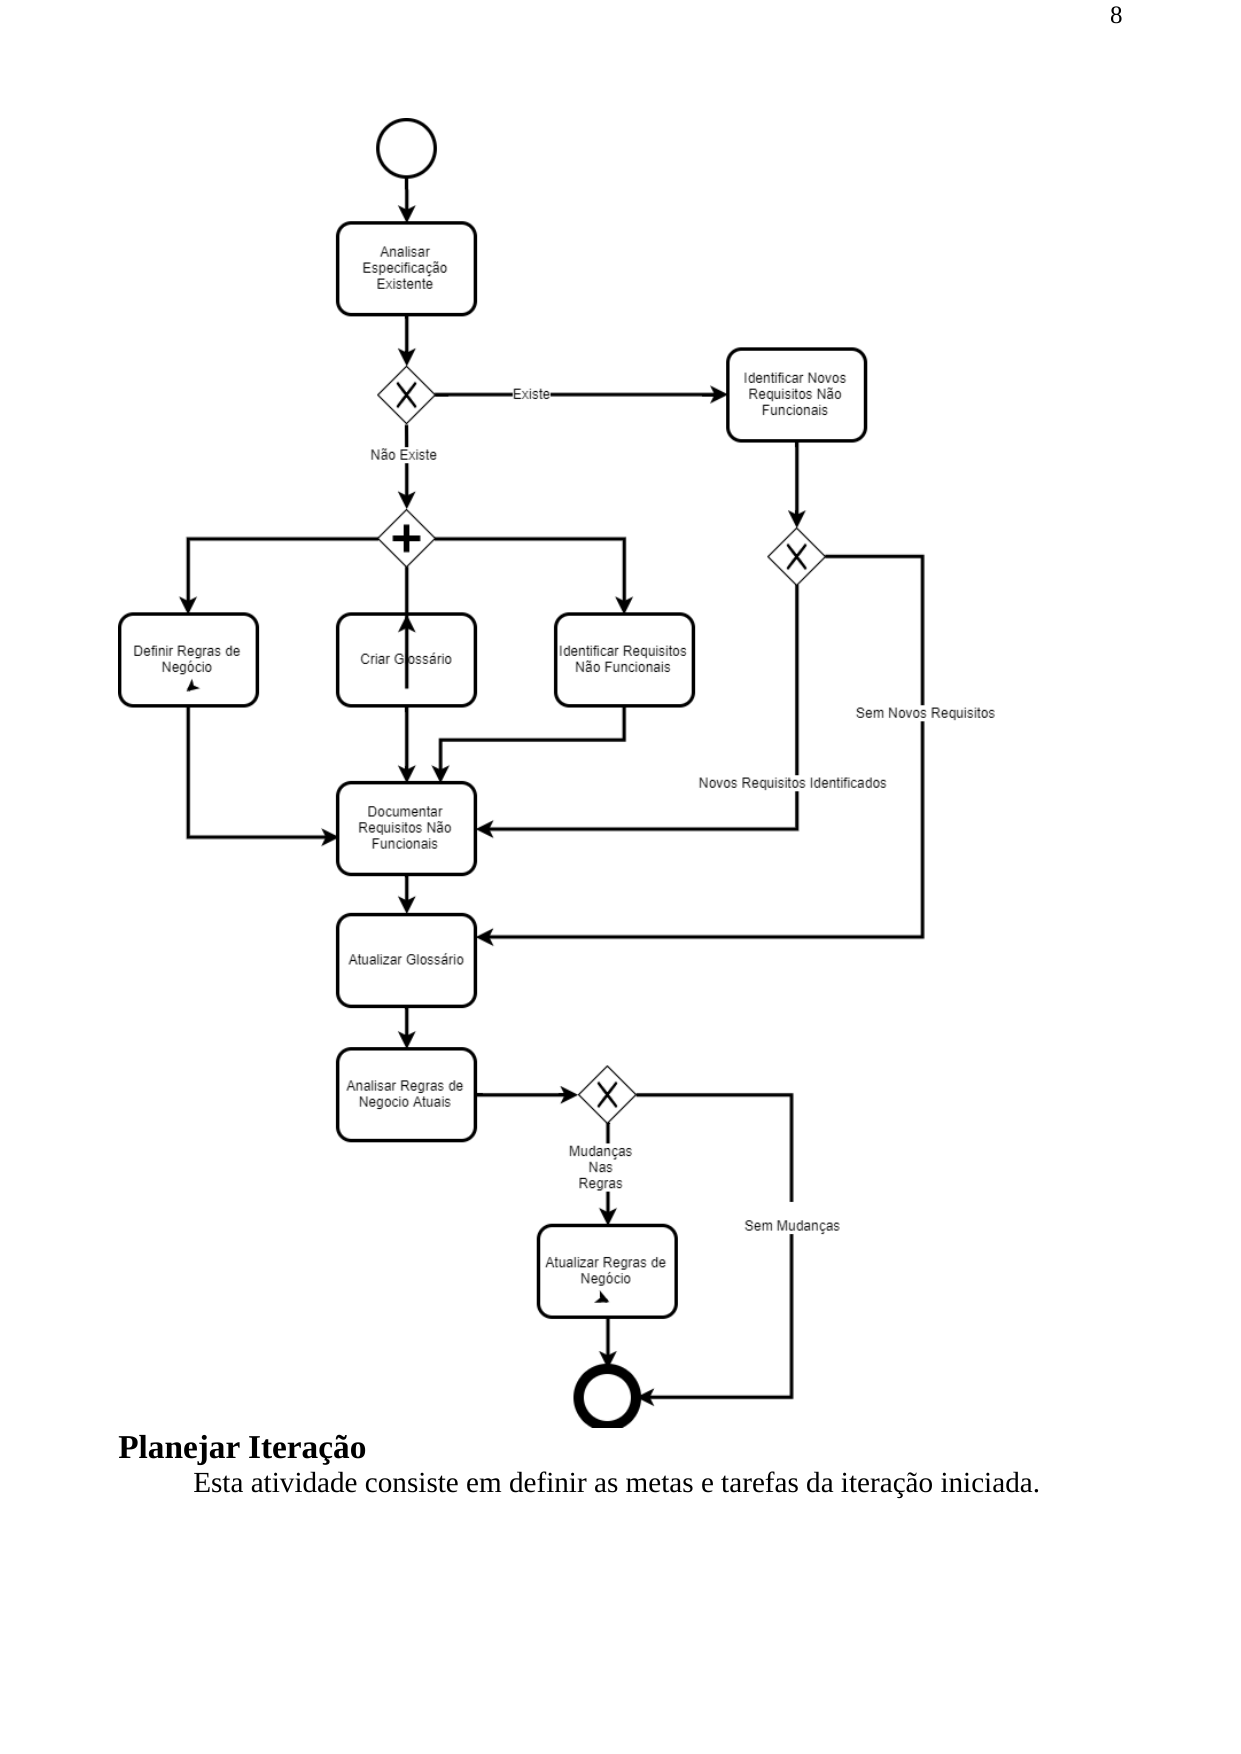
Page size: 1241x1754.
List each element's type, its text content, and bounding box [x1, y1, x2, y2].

picture [118, 118, 997, 1428]
subtitle Planejar Iteração [118, 1427, 1122, 1466]
text Esta atividade consiste em definir as metas e tarefas da iteração iniciada. [118, 1466, 1122, 1499]
